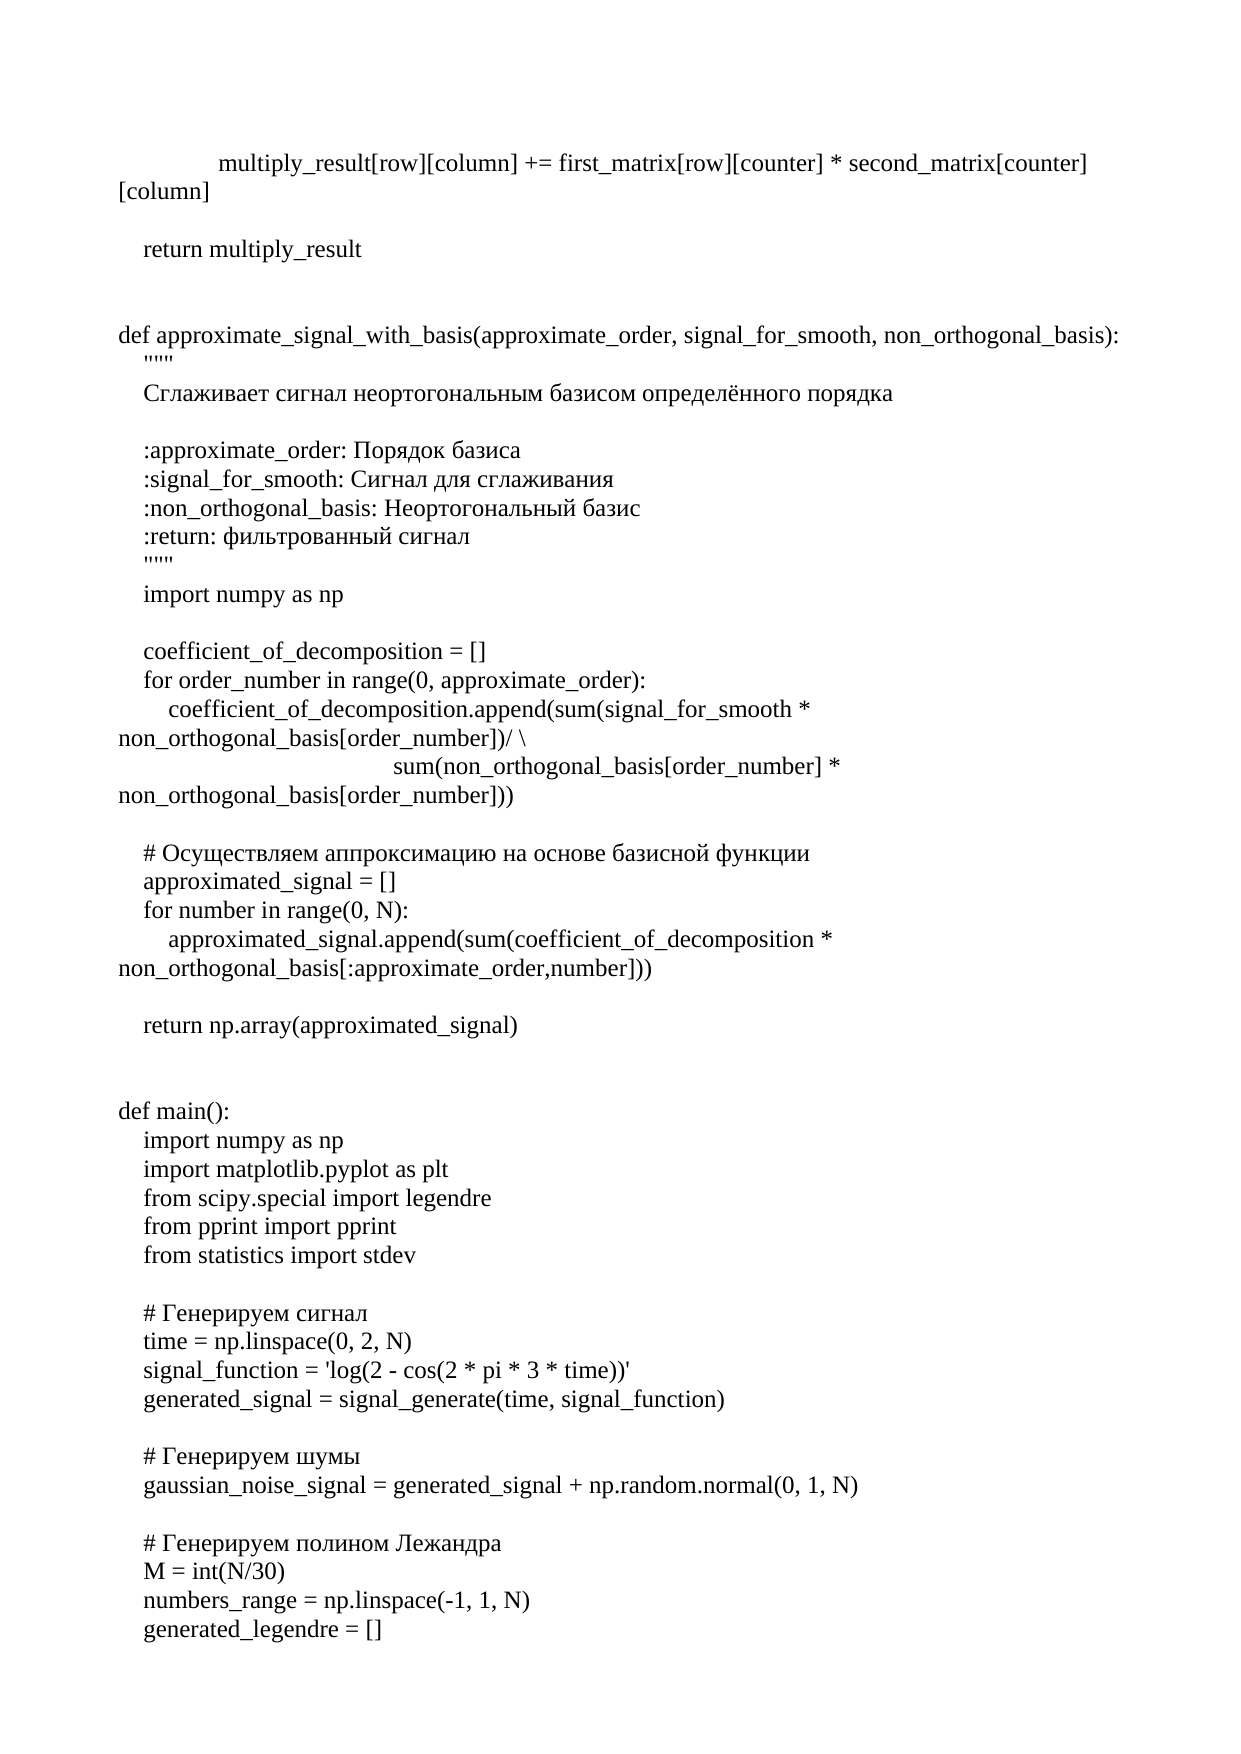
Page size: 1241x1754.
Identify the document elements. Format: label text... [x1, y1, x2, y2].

text :approximate_order: Порядок базиса [118, 435, 1122, 464]
text def main(): [118, 1096, 1122, 1125]
text :non_orthogonal_basis: Неортогональный базис [118, 493, 1122, 521]
text return np.array(approximated_signal) [118, 1010, 1122, 1039]
text :return: фильтрованный сигнал [118, 521, 1122, 550]
text for order_number in range(0, approximate_order): [118, 665, 1122, 694]
text from scipy.special import legendre [118, 1183, 1122, 1211]
text from statistics import stdev [118, 1240, 1122, 1269]
text """ [118, 349, 1122, 378]
text coefficient_of_decomposition.append(sum(signal_for_smooth * non_orthogonal_basis[order_number])/ \ [118, 694, 1122, 751]
text for number in range(0, N): [118, 895, 1122, 924]
text generated_legendre = [] [118, 1614, 1122, 1643]
text generated_signal = signal_generate(time, signal_function) [118, 1384, 1122, 1413]
text """ [118, 550, 1122, 579]
text import numpy as np [118, 1125, 1122, 1154]
text import matplotlib.pyplot as plt [118, 1154, 1122, 1183]
text :signal_for_smooth: Сигнал для сглаживания [118, 464, 1122, 493]
text time = np.linspace(0, 2, N) [118, 1326, 1122, 1355]
text from pprint import pprint [118, 1211, 1122, 1240]
text approximated_signal = [] [118, 866, 1122, 895]
text # Генерируем полином Лежандра [118, 1528, 1122, 1556]
text numbers_range = np.linspace(-1, 1, N) [118, 1585, 1122, 1614]
text gaussian_noise_signal = generated_signal + np.random.normal(0, 1, N) [118, 1470, 1122, 1499]
text import numpy as np [118, 579, 1122, 608]
text sum(non_orthogonal_basis[order_number] * non_orthogonal_basis[order_number])) [118, 751, 1122, 809]
text coefficient_of_decomposition = [] [118, 636, 1122, 665]
text return multiply_result [118, 234, 1122, 263]
text M = int(N/30) [118, 1556, 1122, 1585]
text # Осуществляем аппроксимацию на основе базисной функции [118, 838, 1122, 866]
text # Генерируем шумы [118, 1441, 1122, 1470]
text # Генерируем сигнал [118, 1298, 1122, 1326]
text Сглаживает сигнал неортогональным базисом определённого порядка [118, 378, 1122, 406]
text signal_function = 'log(2 - cos(2 * pi * 3 * time))' [118, 1355, 1122, 1384]
text approximated_signal.append(sum(coefficient_of_decomposition * non_orthogonal_basis[:approximate_order,number])) [118, 924, 1122, 981]
text multiply_result[row][column] += first_matrix[row][counter] * second_matrix[counter][column] [118, 148, 1122, 205]
text def approximate_signal_with_basis(approximate_order, signal_for_smooth, non_orthogonal_basis): [118, 320, 1122, 349]
